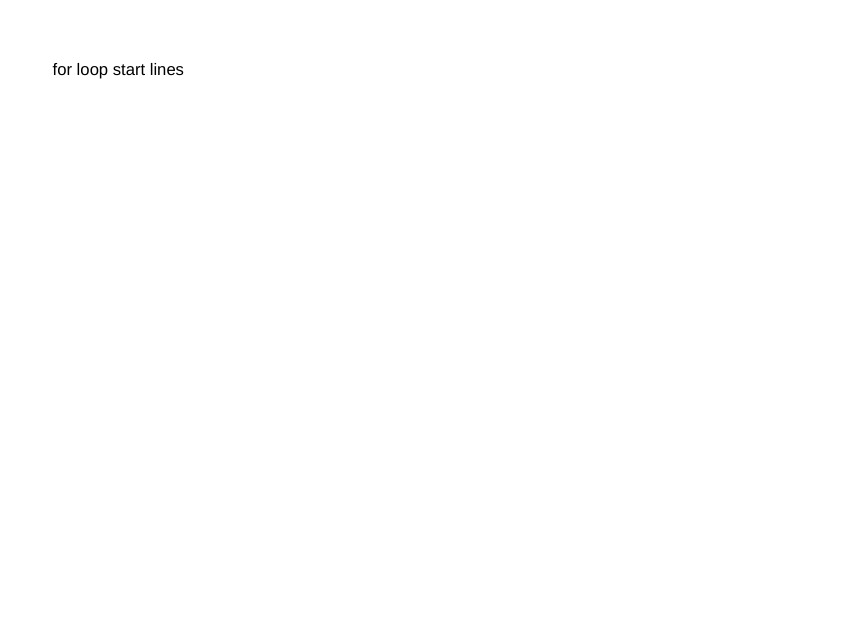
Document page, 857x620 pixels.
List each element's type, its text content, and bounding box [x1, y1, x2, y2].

text for loop start lines [52, 60, 808, 79]
